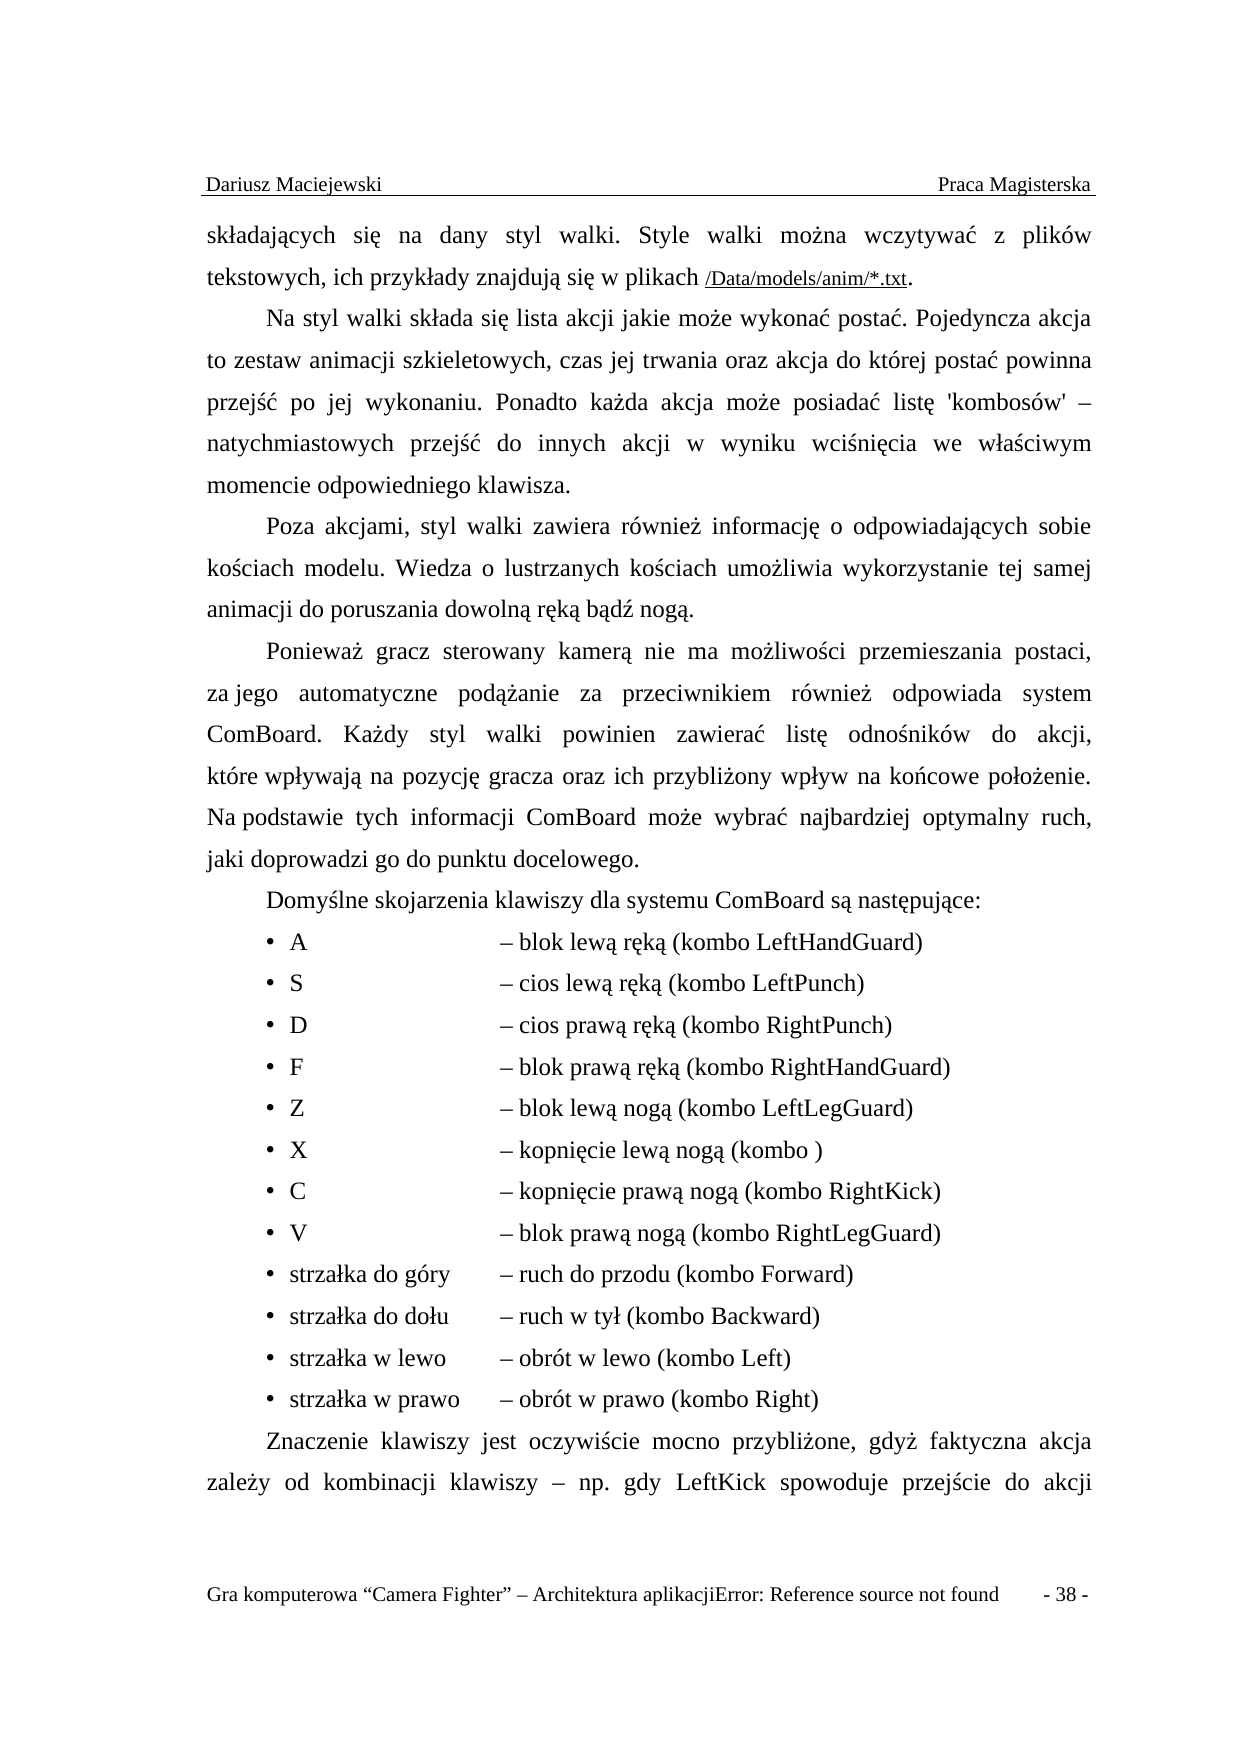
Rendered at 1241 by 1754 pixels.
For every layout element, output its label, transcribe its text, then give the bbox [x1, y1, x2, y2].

list strzałka w lewo – obrót w lewo (kombo Left) [266, 1344, 1092, 1371]
text Poza akcjami, styl walki zawiera również informację o odpowiadających sobie kościach modelu. Wiedza o lustrzanych kościach umożliwia wykorzystanie tej samej animacji do poruszania dowolną ręką bądź nogą. [207, 512, 1092, 623]
text Ponieważ gracz sterowany kamerą nie ma możliwości przemieszania postaci, za jego automatyczne podążanie za przeciwnikiem również odpowiada system ComBoard. Każdy styl walki powinien zawierać listę odnośników do akcji, które wpływają na pozycję gracza oraz ich przybliżony wpływ na końcowe położenie. Na podstawie tych informacji ComBoard może wybrać najbardziej optymalny ruch, jaki doprowadzi go do punktu docelowego. [207, 637, 1092, 873]
list D – cios prawą ręką (kombo RightPunch) [266, 1011, 1092, 1039]
text składających się na dany styl walki. Style walki można wczytywać z plików tekstowych, ich przykłady znajdują się w plikach /Data/models/anim/*.txt. [207, 221, 1092, 291]
list C – kopnięcie prawą nogą (kombo RightKick) [266, 1177, 1092, 1205]
text Domyślne skojarzenia klawiszy dla systemu ComBoard są następujące: [207, 886, 1092, 914]
text Na styl walki składa się lista akcji jakie może wykonać postać. Pojedyncza akcja to zestaw animacji szkieletowych, czas jej trwania oraz akcja do której postać powinna przejść po jej wykonaniu. Ponadto każda akcja może posiadać listę 'kombosów' – natychmiastowych przejść do innych akcji w wyniku wciśnięcia we właściwym momencie odpowiedniego klawisza. [207, 304, 1092, 498]
list A – blok lewą ręką (kombo LeftHandGuard) [266, 928, 1092, 956]
list S – cios lewą ręką (kombo LeftPunch) [266, 969, 1092, 997]
list X – kopnięcie lewą nogą (kombo ) [266, 1136, 1092, 1163]
list strzałka w prawo – obrót w prawo (kombo Right) [266, 1385, 1092, 1413]
list strzałka do góry – ruch do przodu (kombo Forward) [266, 1261, 1092, 1288]
list V – blok prawą nogą (kombo RightLegGuard) [266, 1219, 1092, 1247]
text Znaczenie klawiszy jest oczywiście mocno przybliżone, gdyż faktyczna akcja zależy od kombinacji klawiszy – np. gdy LeftKick spowoduje przejście do akcji [207, 1427, 1092, 1496]
list strzałka do dołu – ruch w tył (kombo Backward) [266, 1302, 1092, 1330]
list F – blok prawą ręką (kombo RightHandGuard) [266, 1053, 1092, 1080]
list Z – blok lewą nogą (kombo LeftLegGuard) [266, 1094, 1092, 1122]
